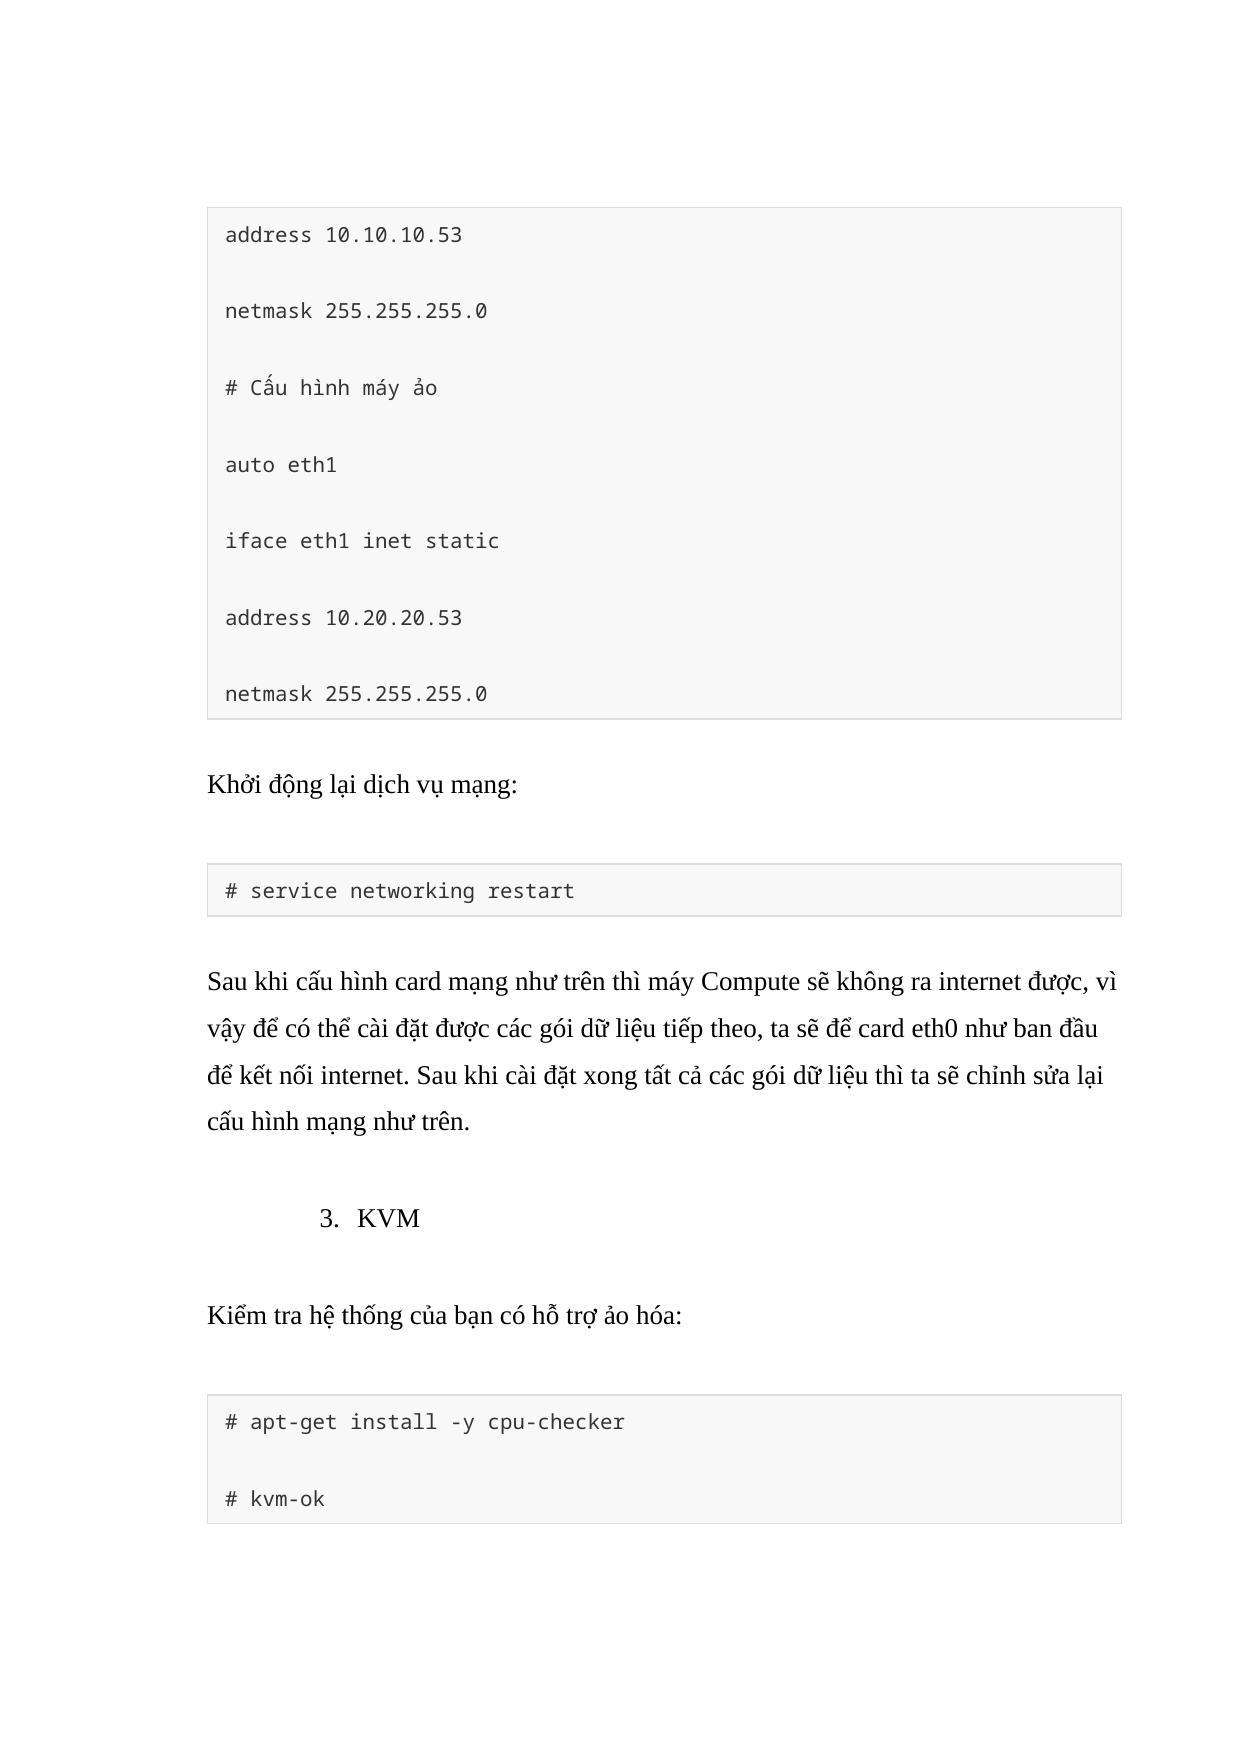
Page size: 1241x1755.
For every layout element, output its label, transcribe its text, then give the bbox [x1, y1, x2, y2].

text netmask 255.255.255.0 [208, 666, 1121, 718]
text # service networking restart [208, 865, 1121, 915]
text auto eth1 [208, 436, 1121, 478]
text Sau khi cấu hình card mạng như trên thì máy Compute sẽ không ra internet được, vì vậy để có thể cài đặt được các gói dữ liệu tiếp theo, ta sẽ để card eth0 như ban đầu để kết nối internet. Sau khi cài đặt xong tất cả các gói dữ liệu thì ta sẽ chỉnh sửa lại cấu hình mạng như trên. [207, 965, 1122, 1137]
text # Cấu hình máy ảo [208, 360, 1121, 402]
text address 10.20.20.53 [208, 589, 1121, 631]
text # kvm-ok [208, 1470, 1121, 1523]
list KVM [319, 1202, 1122, 1233]
text Kiểm tra hệ thống của bạn có hỗ trợ ảo hóa: [207, 1299, 1122, 1330]
text Khởi động lại dịch vụ mạng: [207, 768, 1122, 799]
text # apt-get install -y cpu-checker [208, 1396, 1121, 1436]
text netmask 255.255.255.0 [208, 283, 1121, 325]
text address 10.10.10.53 [208, 208, 1121, 248]
text iface eth1 inet static [208, 513, 1121, 555]
